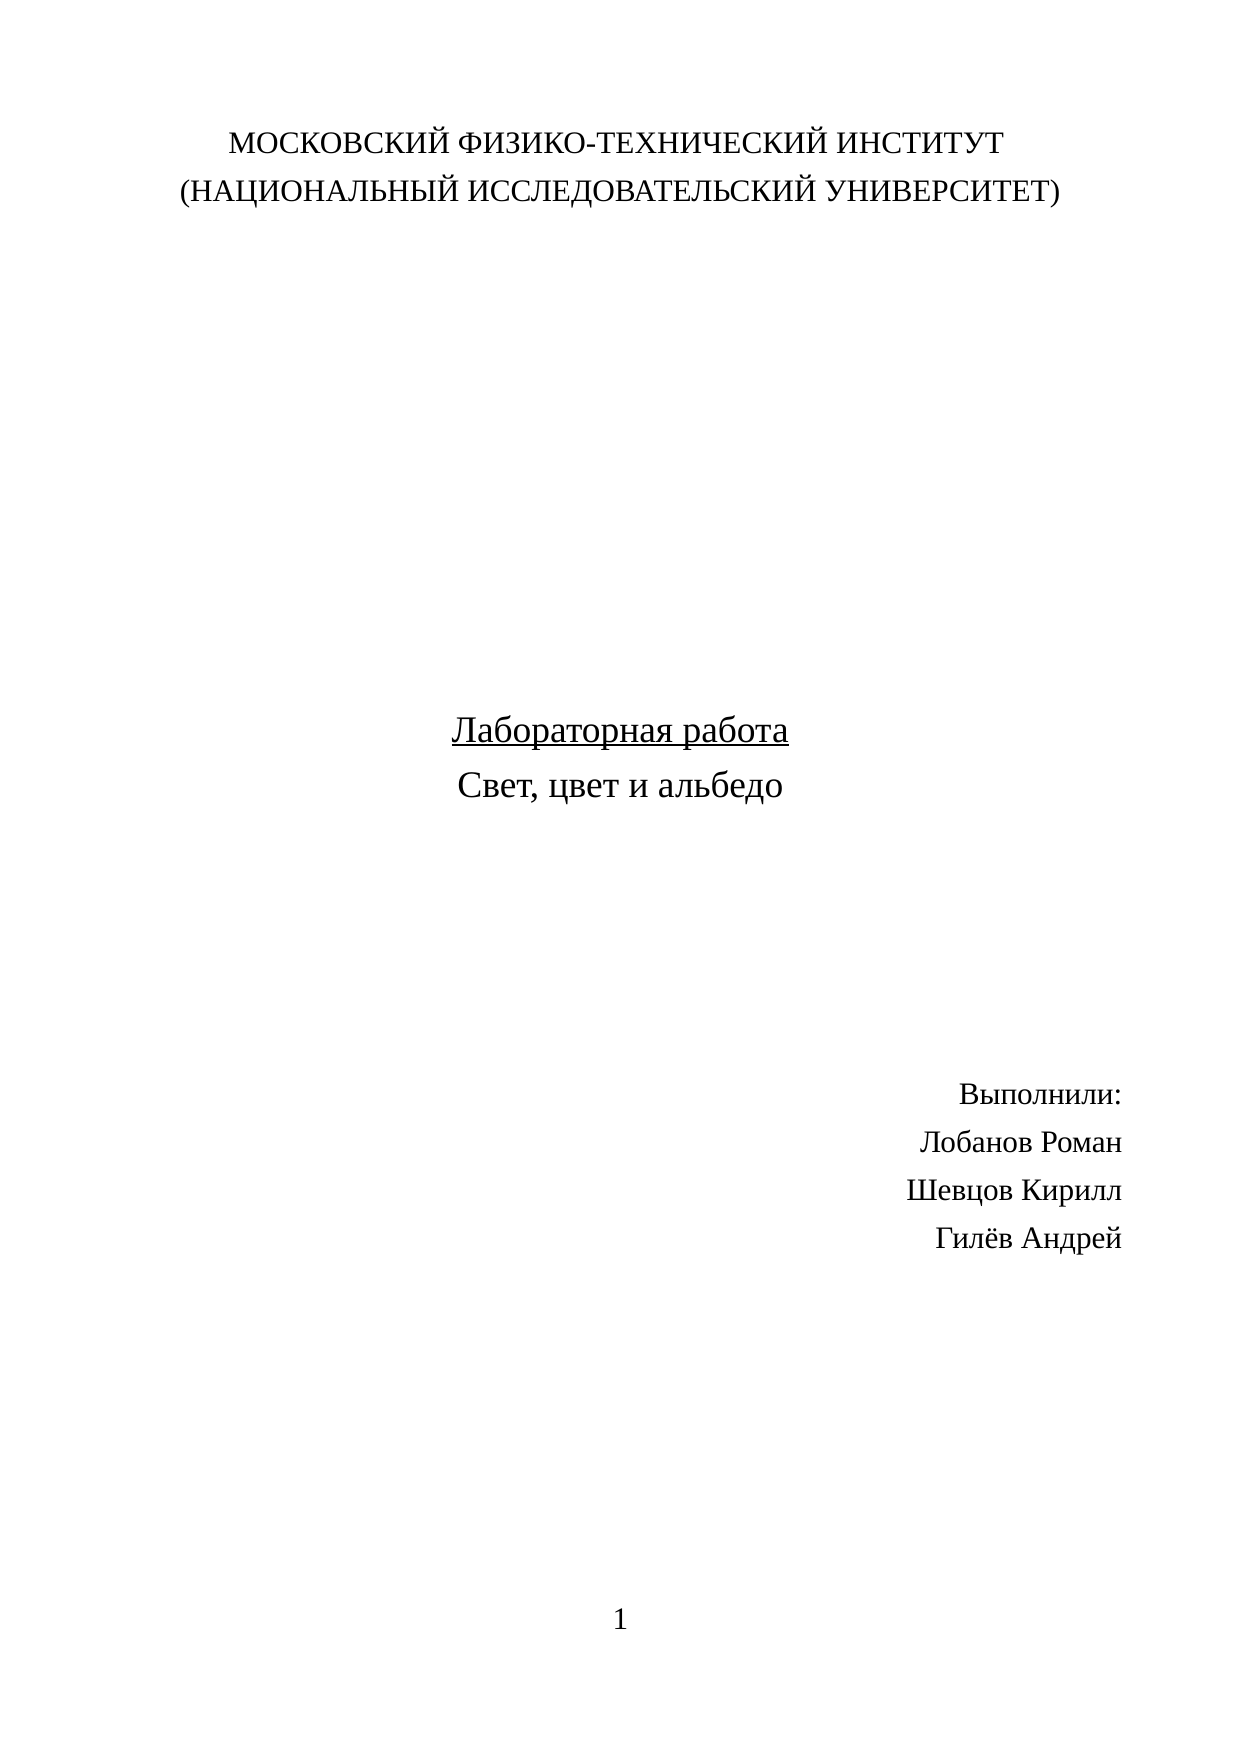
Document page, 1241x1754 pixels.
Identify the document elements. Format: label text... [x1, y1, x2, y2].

text (НАЦИОНАЛЬНЫЙ ИССЛЕДОВАТЕЛЬСКИЙ УНИВЕРСИТЕТ) [118, 172, 1122, 208]
text Выполнили: [118, 1076, 1122, 1111]
text Лобанов Роман [118, 1123, 1122, 1159]
text Шевцов Кирилл [118, 1171, 1122, 1207]
text Гилёв Андрей [118, 1219, 1122, 1255]
text МОСКОВСКИЙ ФИЗИКО-ТЕХНИЧЕСКИЙ ИНСТИТУТ [118, 124, 1122, 160]
text Лабораторная работа [118, 707, 1122, 750]
text Свет, цвет и альбедо [118, 762, 1122, 805]
